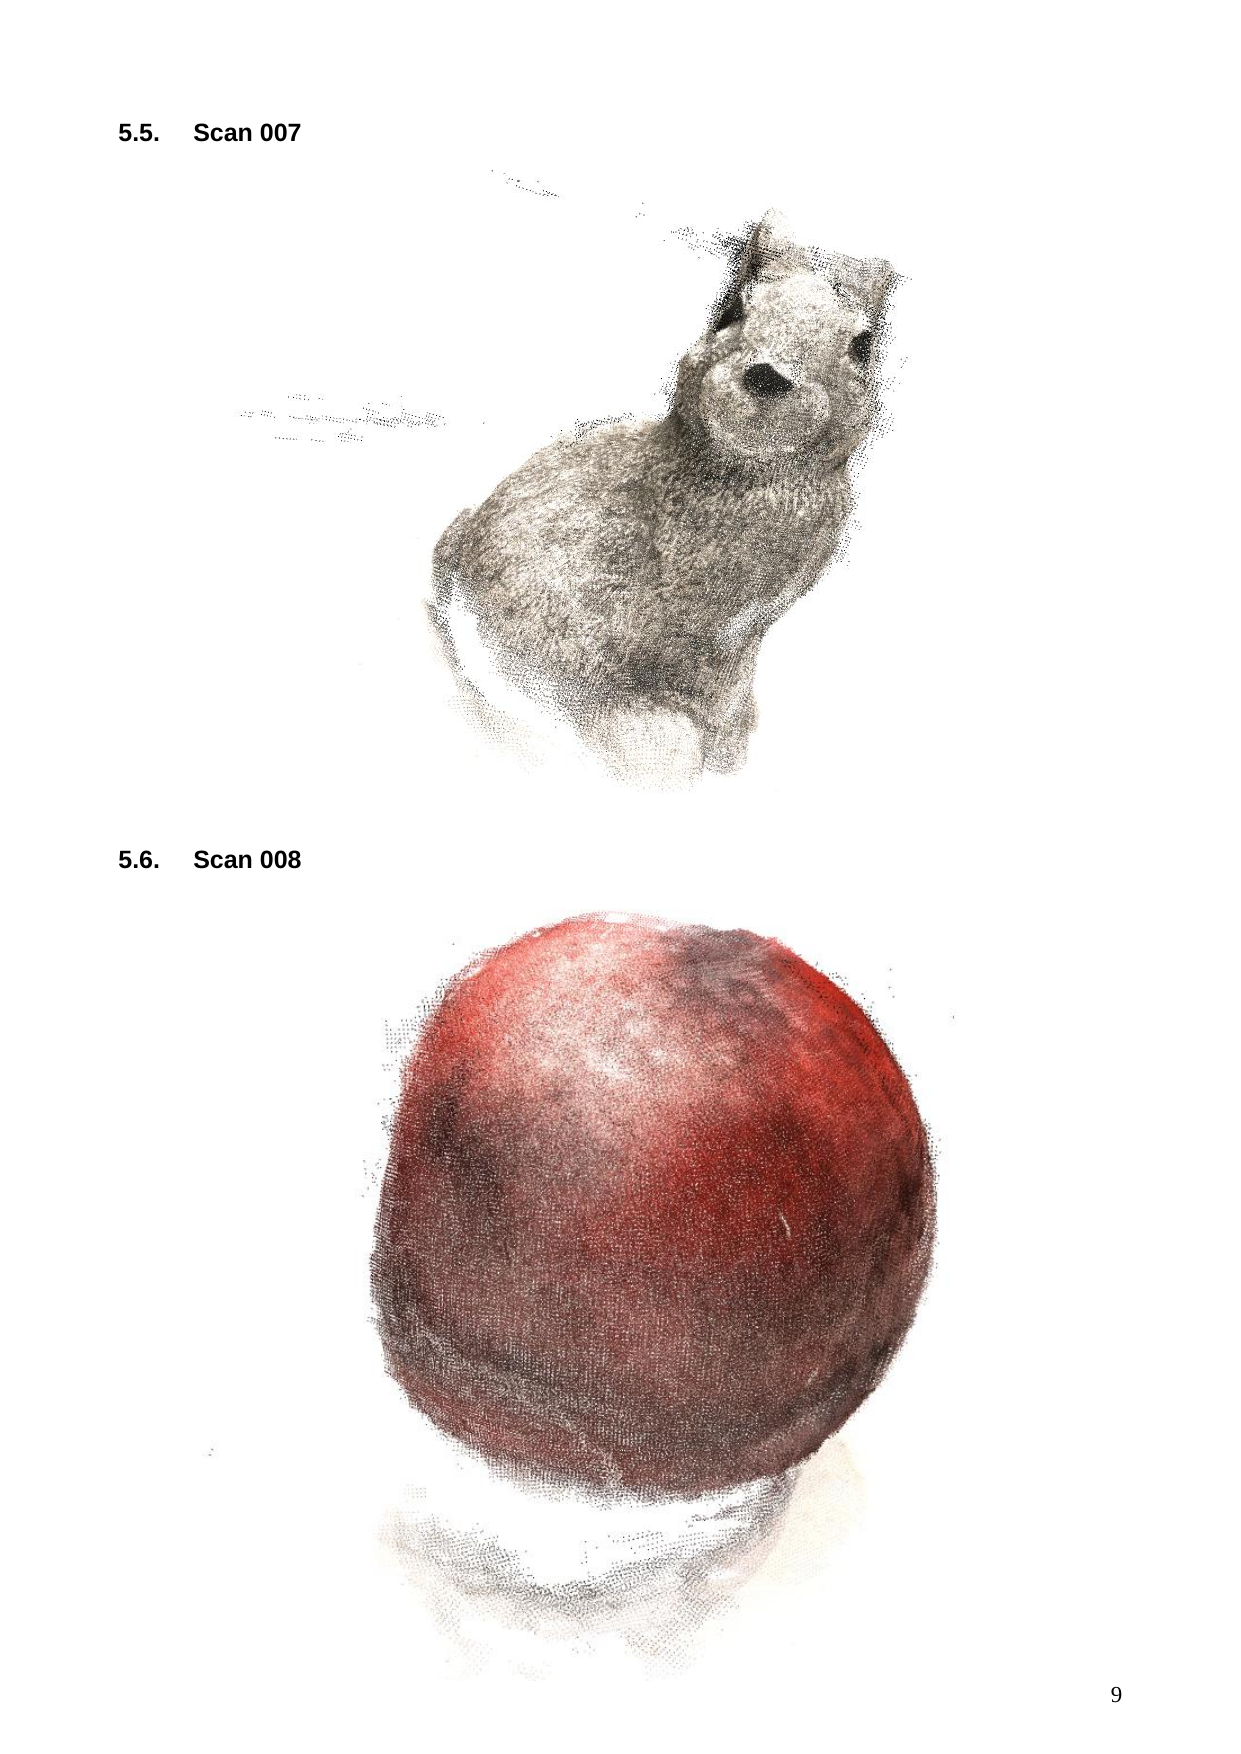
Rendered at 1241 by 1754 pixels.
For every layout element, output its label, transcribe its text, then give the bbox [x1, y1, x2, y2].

subtitle Scan 007 [118, 118, 1122, 147]
picture [174, 873, 1067, 1681]
picture [218, 146, 1022, 794]
subtitle Scan 008 [118, 845, 1122, 874]
